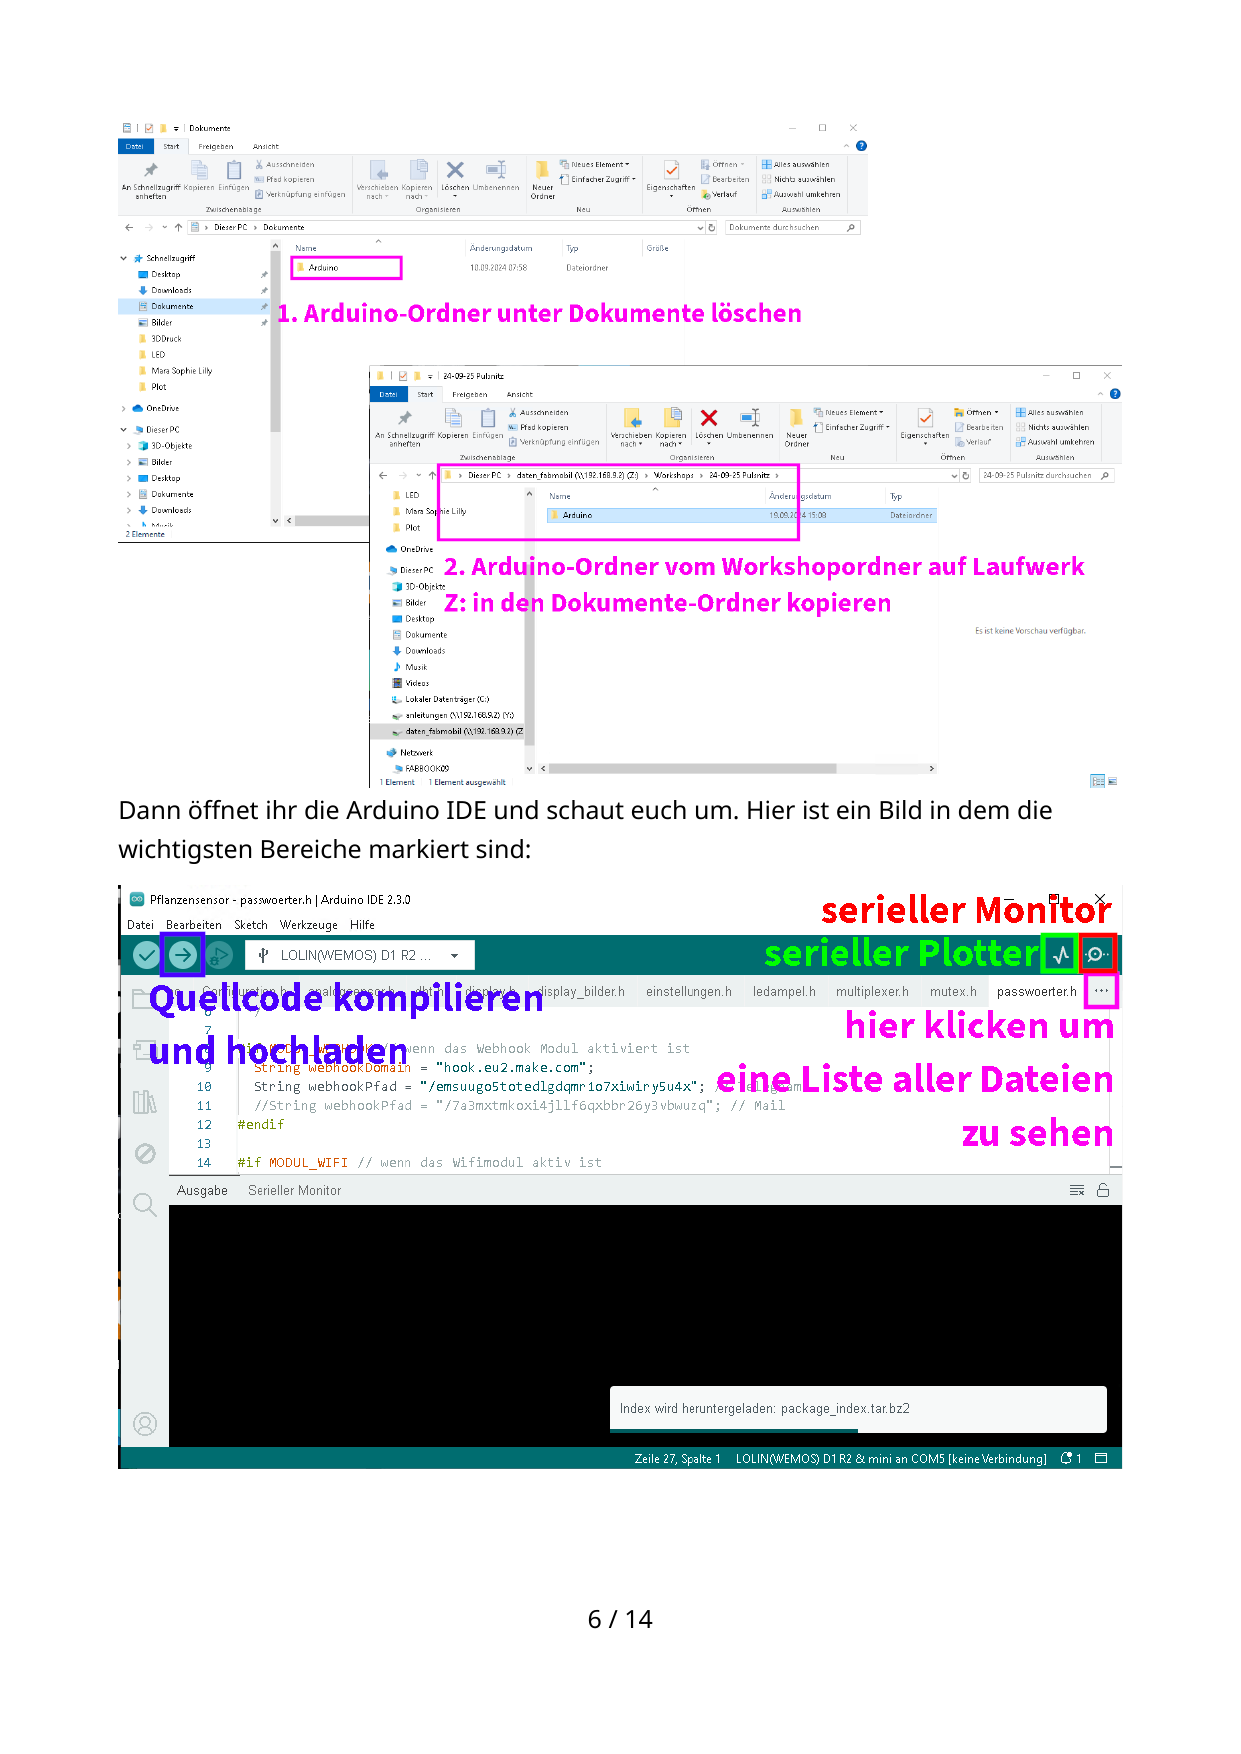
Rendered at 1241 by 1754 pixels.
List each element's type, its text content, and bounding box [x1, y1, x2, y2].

picture [118, 885, 1123, 1469]
picture [118, 118, 1123, 788]
text Dann öffnet ihr die Arduino IDE und schaut euch um. Hier ist ein Bild in dem die wichtigsten Bereiche markiert sind: [118, 788, 1122, 866]
